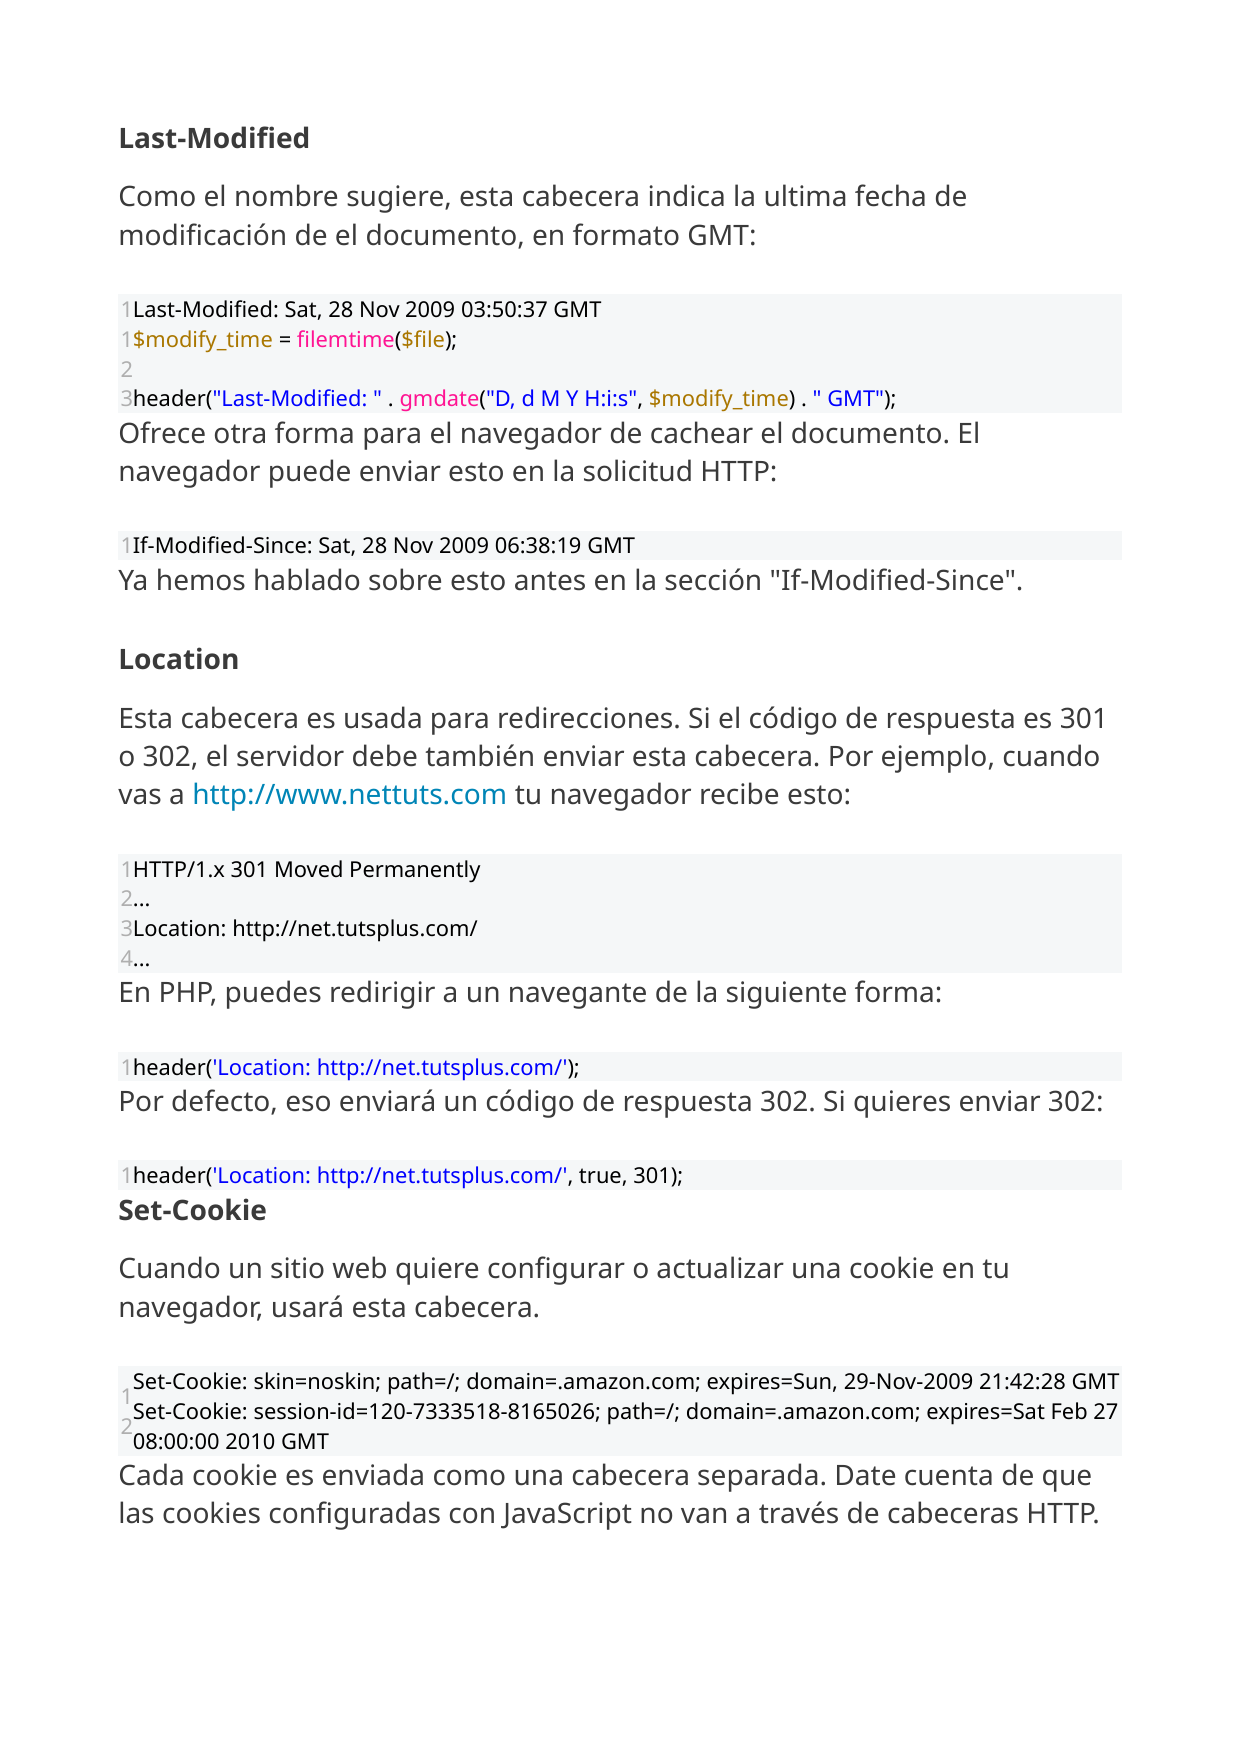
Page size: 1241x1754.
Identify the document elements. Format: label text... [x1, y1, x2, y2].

table_header 1 2 3 [118, 324, 133, 413]
subtitle Location [118, 639, 1122, 678]
table_header 1 [118, 1052, 133, 1081]
table_header HTTP/1.x 301 Moved Permanently ... Location: http://net.tutsplus.com/ ... [133, 854, 577, 973]
subtitle Set-Cookie [118, 1190, 1122, 1228]
text En PHP, puedes redirigir a un navegante de la siguiente forma: [118, 973, 1122, 1011]
table_header If-Modified-Since: Sat, 28 Nov 2009 06:38:19 GMT [133, 531, 757, 560]
text Como el nombre sugiere, esta cabecera indica la ultima fecha de modificación de el documento, en formato GMT: [118, 177, 1122, 253]
table_header 1 2 [118, 1366, 133, 1456]
table_header Last-Modified: Sat, 28 Nov 2009 03:50:37 GMT [133, 294, 704, 324]
text Cuando un sitio web quiere configurar o actualizar una cookie en tu navegador, usará esta cabecera. [118, 1249, 1122, 1326]
table_header 1 [118, 1160, 133, 1190]
table_header 1 [118, 294, 133, 324]
table_header header('Location: http://net.tutsplus.com/'); [133, 1052, 718, 1081]
table_header 1 2 3 4 [118, 854, 133, 973]
text Ofrece otra forma para el navegador de cachear el documento. El navegador puede enviar esto en la solicitud HTTP: [118, 413, 1122, 490]
text Esta cabecera es usada para redirecciones. Si el código de respuesta es 301 o 302, el servidor debe también enviar esta cabecera. Por ejemplo, cuando vas a http://www.nettuts.com tu navegador recibe esto: [118, 698, 1122, 813]
text Ya hemos hablado sobre esto antes en la sección "If-Modified-Since". [118, 560, 1122, 599]
table_header Set-Cookie: skin=noskin; path=/; domain=.amazon.com; expires=Sun, 29-Nov-2009 21:42:28 GMT Set-Cookie: session-id=120-7333518-8165026; path=/; domain=.amazon.com; expires=Sat Feb 27 08:00:00 2010 GMT [133, 1366, 1122, 1456]
text Por defecto, eso enviará un código de respuesta 302. Si quieres enviar 302: [118, 1081, 1122, 1120]
subtitle Last-Modified [118, 118, 1122, 156]
table_header $modify_time = filemtime($file); header("Last-Modified: " . gmdate("D, d M Y H:i:s", $modify_time) . " GMT"); [133, 324, 1111, 413]
table_header 1 [118, 531, 133, 560]
text Cada cookie es enviada como una cabecera separada. Date cuenta de que las cookies configuradas con JavaScript no van a través de cabeceras HTTP. [118, 1456, 1122, 1532]
table_header header('Location: http://net.tutsplus.com/', true, 301); [133, 1160, 861, 1190]
